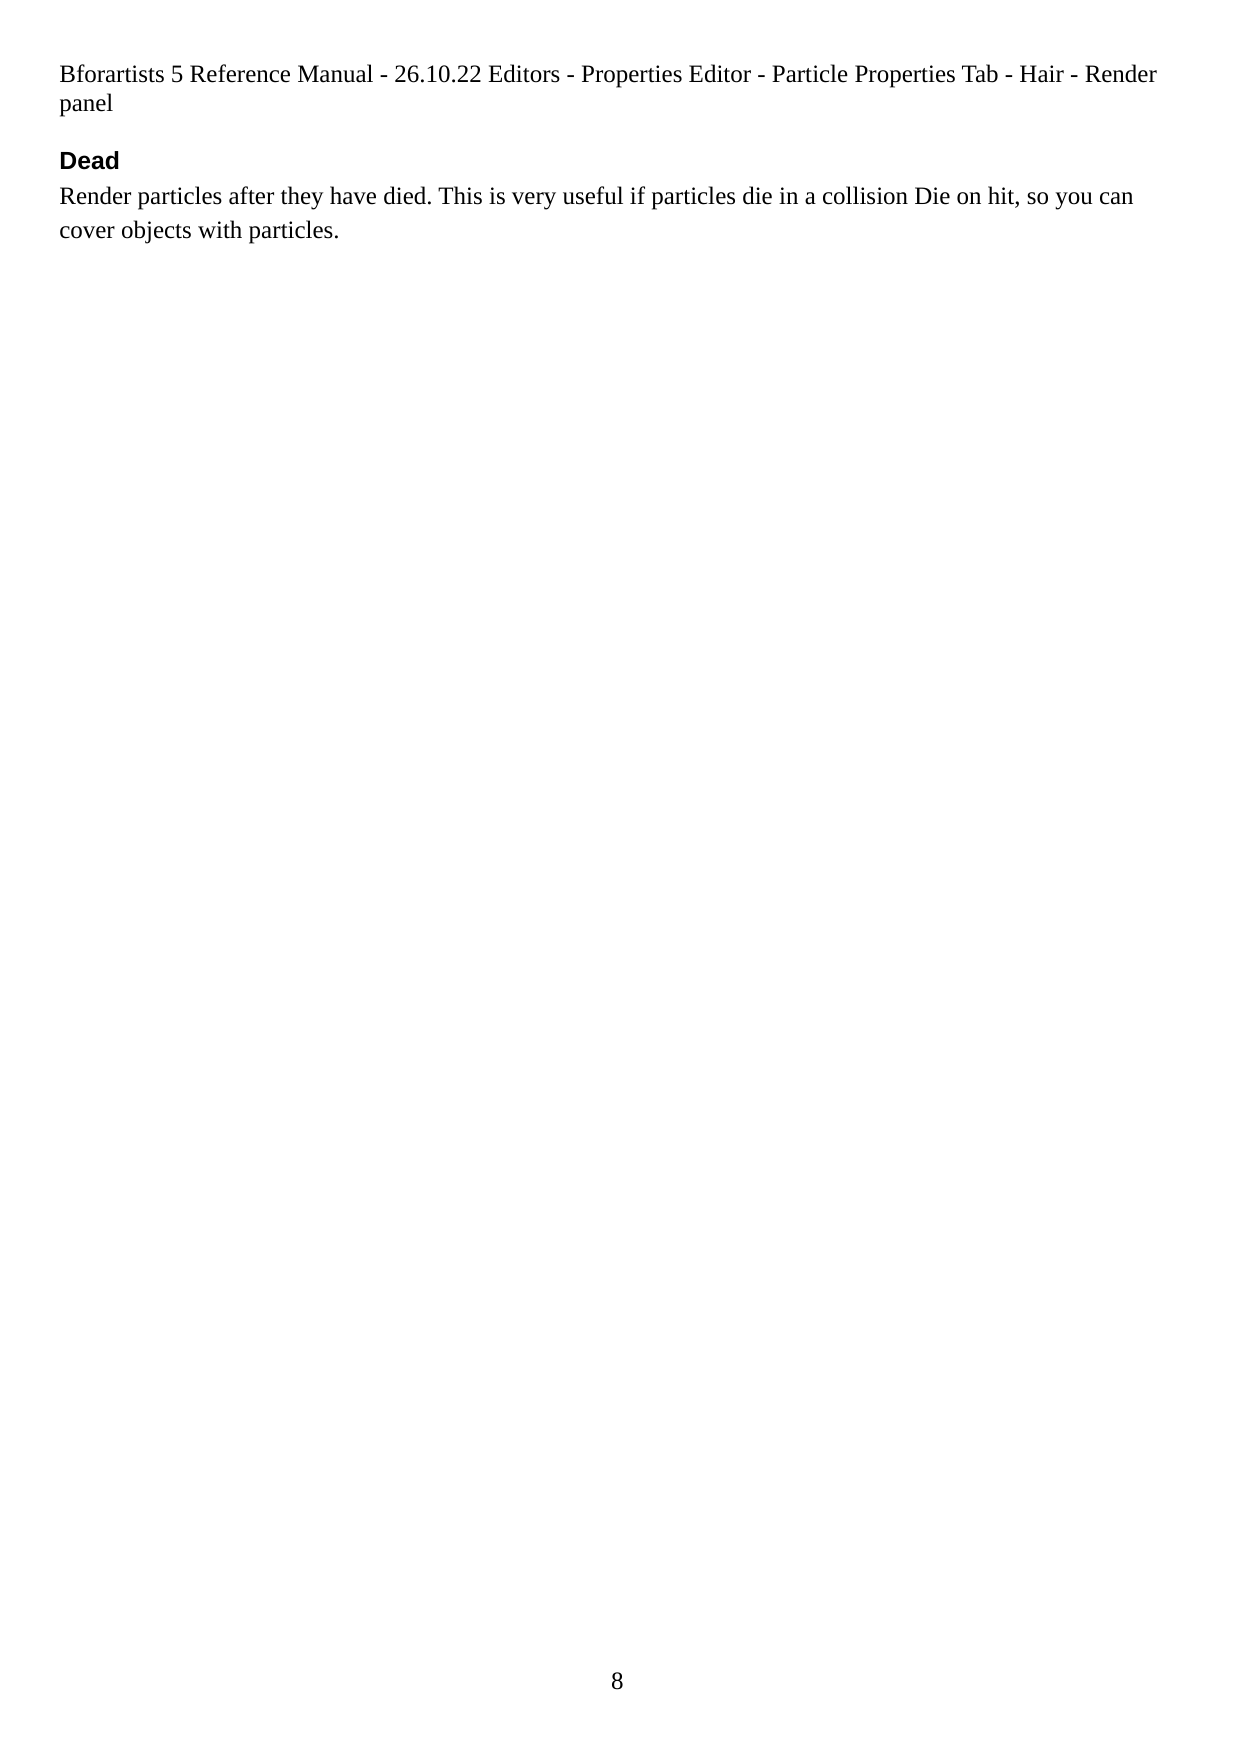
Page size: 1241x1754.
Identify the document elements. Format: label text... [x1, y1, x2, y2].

text Render particles after they have died. This is very useful if particles die in a collision Die on hit, so you can cover objects with particles. [59, 181, 1181, 244]
subtitle Dead [59, 146, 1181, 174]
